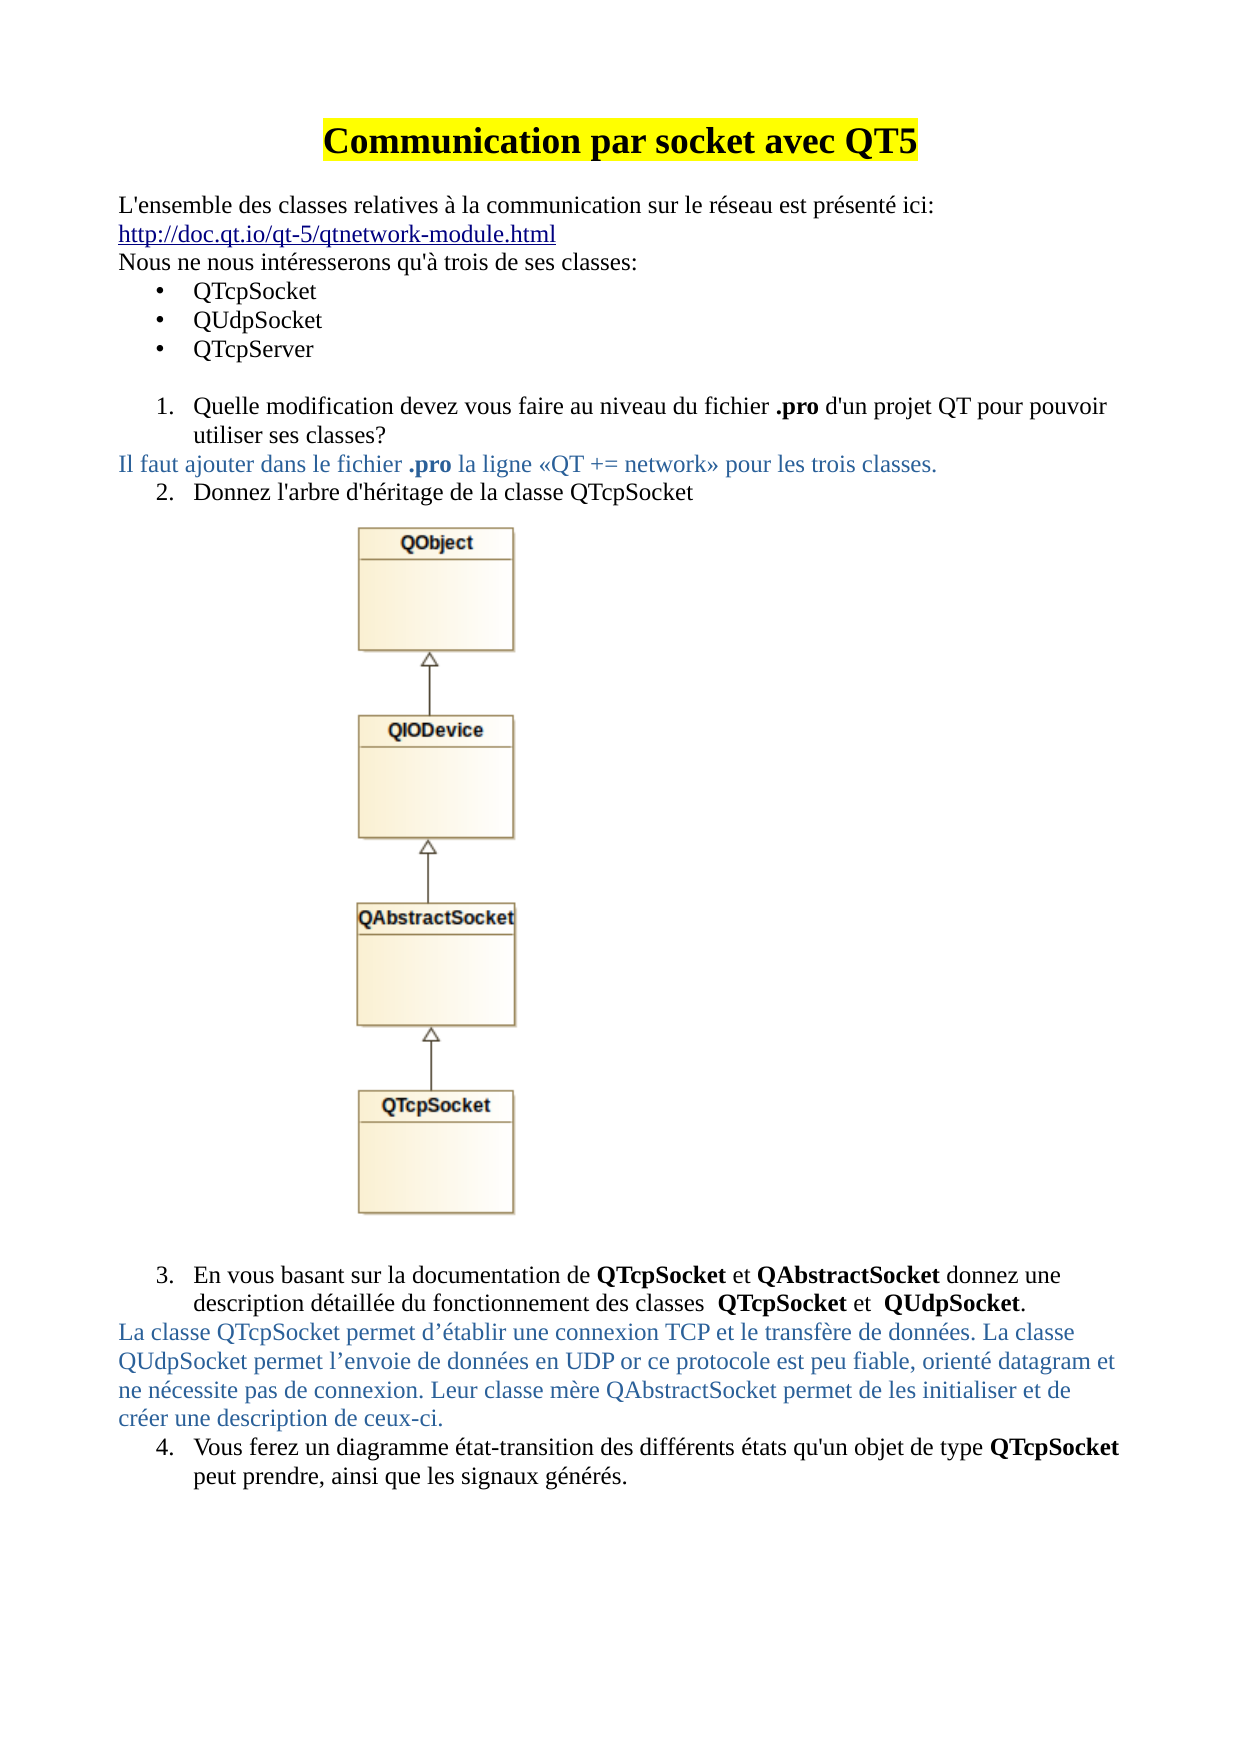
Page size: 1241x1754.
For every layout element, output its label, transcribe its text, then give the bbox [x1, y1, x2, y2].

list QTcpServer [156, 334, 1122, 362]
text Communication par socket avec QT5 [118, 118, 1122, 161]
list Donnez l'arbre d'héritage de la classe QTcpSocket [156, 477, 1122, 506]
text La classe QTcpSocket permet d’établir une connexion TCP et le transfère de données. La classe QUdpSocket permet l’envoie de données en UDP or ce protocole est peu fiable, orienté datagram et ne nécessite pas de connexion. Leur classe mère QAbstractSocket permet de les initialiser et de créer une description de ceux-ci. [118, 1317, 1122, 1432]
text http://doc.qt.io/qt-5/qtnetwork-module.html [118, 219, 1122, 247]
text Il faut ajouter dans le fichier .pro la ligne «QT += network» pour les trois classes. [118, 449, 1122, 477]
list QTcpSocket [156, 276, 1122, 305]
list QUdpSocket [156, 305, 1122, 334]
text Nous ne nous intéresserons qu'à trois de ses classes: [118, 247, 1122, 276]
list Vous ferez un diagramme état-transition des différents états qu'un objet de type QTcpSocket peut prendre, ainsi que les signaux générés. [156, 1432, 1122, 1490]
text L'ensemble des classes relatives à la communication sur le réseau est présenté ici: [118, 190, 1122, 219]
list En vous basant sur la documentation de QTcpSocket et QAbstractSocket donnez une description détaillée du fonctionnement des classes QTcpSocket et QUdpSocket. [156, 1260, 1122, 1317]
list Quelle modification devez vous faire au niveau du fichier .pro d'un projet QT pour pouvoir utiliser ses classes? [156, 391, 1122, 449]
picture [341, 512, 533, 1231]
